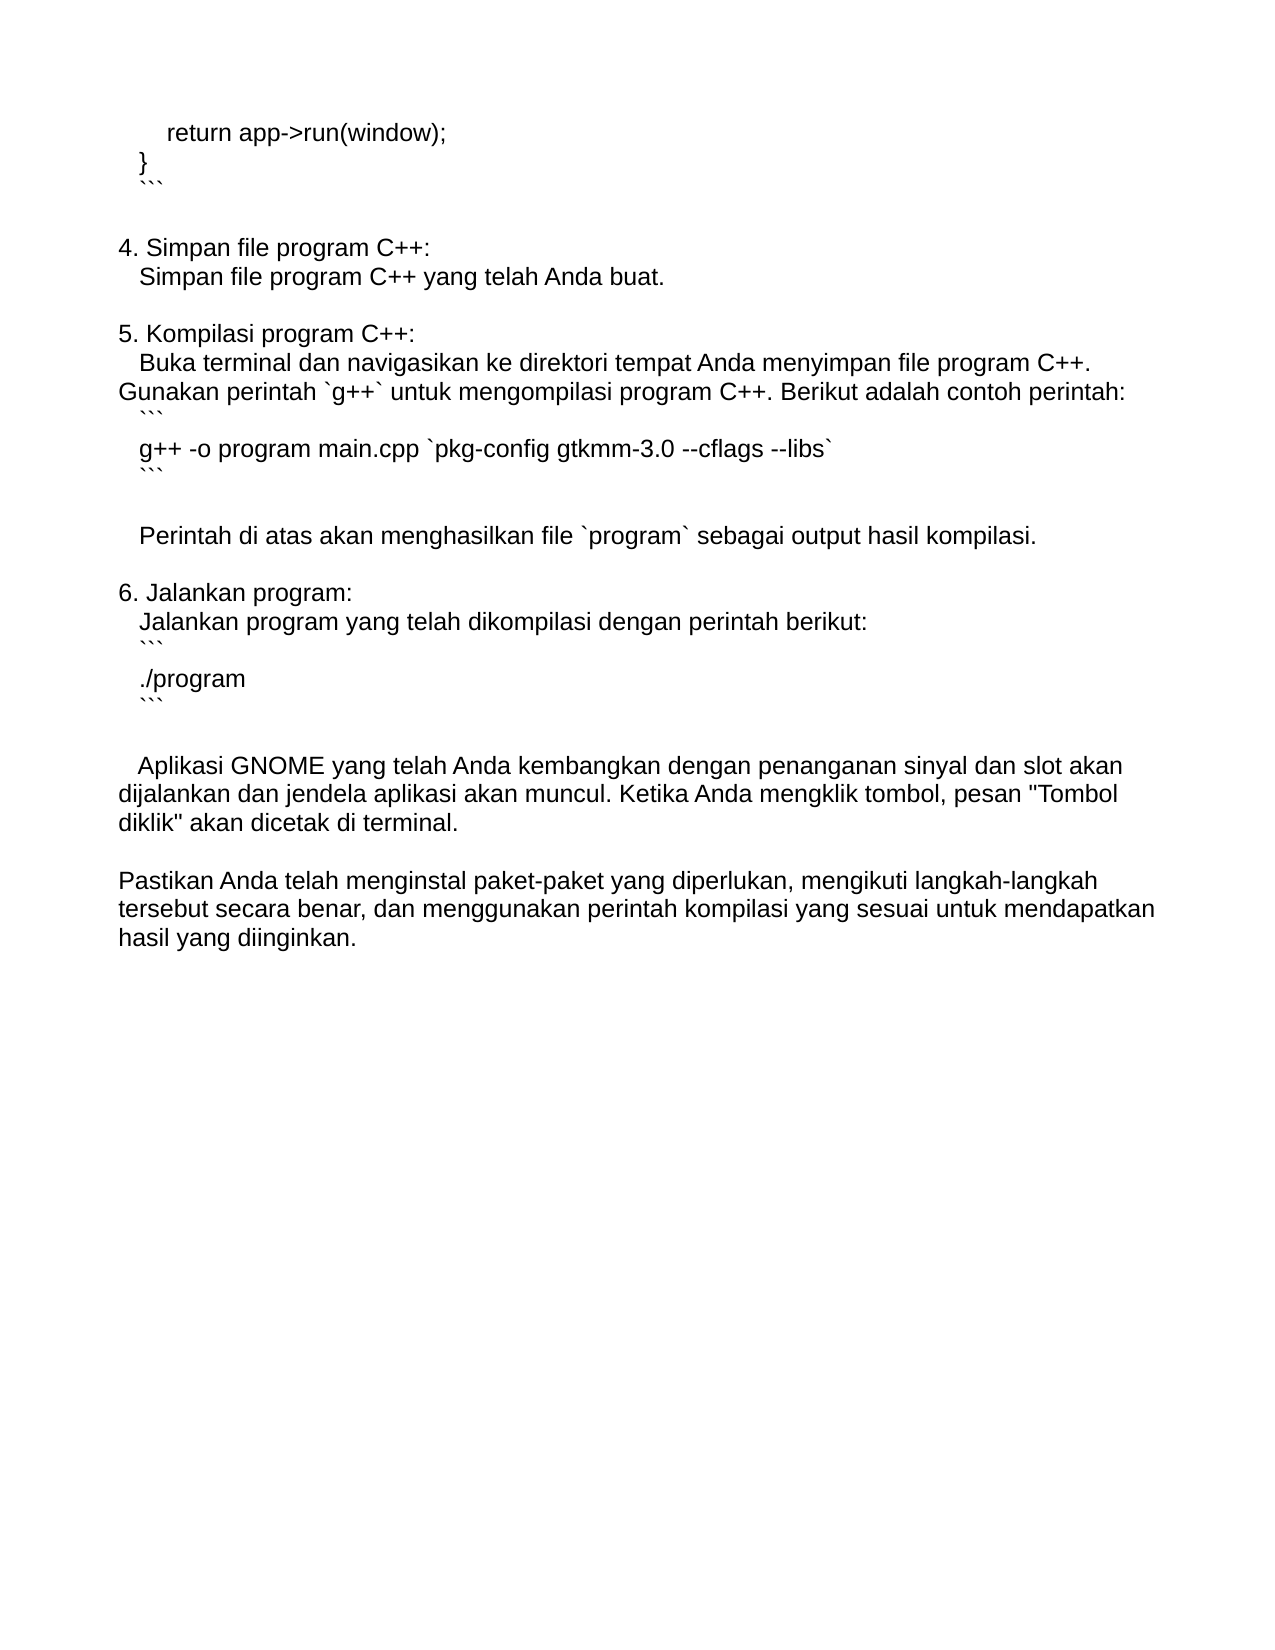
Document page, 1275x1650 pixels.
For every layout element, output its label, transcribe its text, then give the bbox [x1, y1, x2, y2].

text ``` [118, 463, 1157, 492]
text Pastikan Anda telah menginstal paket-paket yang diperlukan, mengikuti langkah-langkah tersebut secara benar, dan menggunakan perintah kompilasi yang sesuai untuk mendapatkan hasil yang diinginkan. [118, 866, 1157, 952]
text ``` [118, 693, 1157, 722]
text ``` [118, 406, 1157, 434]
text 4. Simpan file program C++: [118, 233, 1157, 262]
text 5. Kompilasi program C++: [118, 319, 1157, 348]
text } [118, 147, 1157, 176]
text g++ -o program main.cpp `pkg-config gtkmm-3.0 --cflags --libs` [118, 434, 1157, 463]
text ./program [118, 664, 1157, 693]
text ``` [118, 636, 1157, 664]
text Simpan file program C++ yang telah Anda buat. [118, 262, 1157, 291]
text Buka terminal dan navigasikan ke direktori tempat Anda menyimpan file program C++. Gunakan perintah `g++` untuk mengompilasi program C++. Berikut adalah contoh perintah: [118, 348, 1157, 406]
text 6. Jalankan program: [118, 578, 1157, 607]
text Perintah di atas akan menghasilkan file `program` sebagai output hasil kompilasi. [118, 521, 1157, 549]
text Aplikasi GNOME yang telah Anda kembangkan dengan penanganan sinyal dan slot akan dijalankan dan jendela aplikasi akan muncul. Ketika Anda mengklik tombol, pesan "Tombol diklik" akan dicetak di terminal. [118, 751, 1157, 837]
text Jalankan program yang telah dikompilasi dengan perintah berikut: [118, 607, 1157, 636]
text ``` [118, 176, 1157, 204]
text return app->run(window); [118, 118, 1157, 147]
